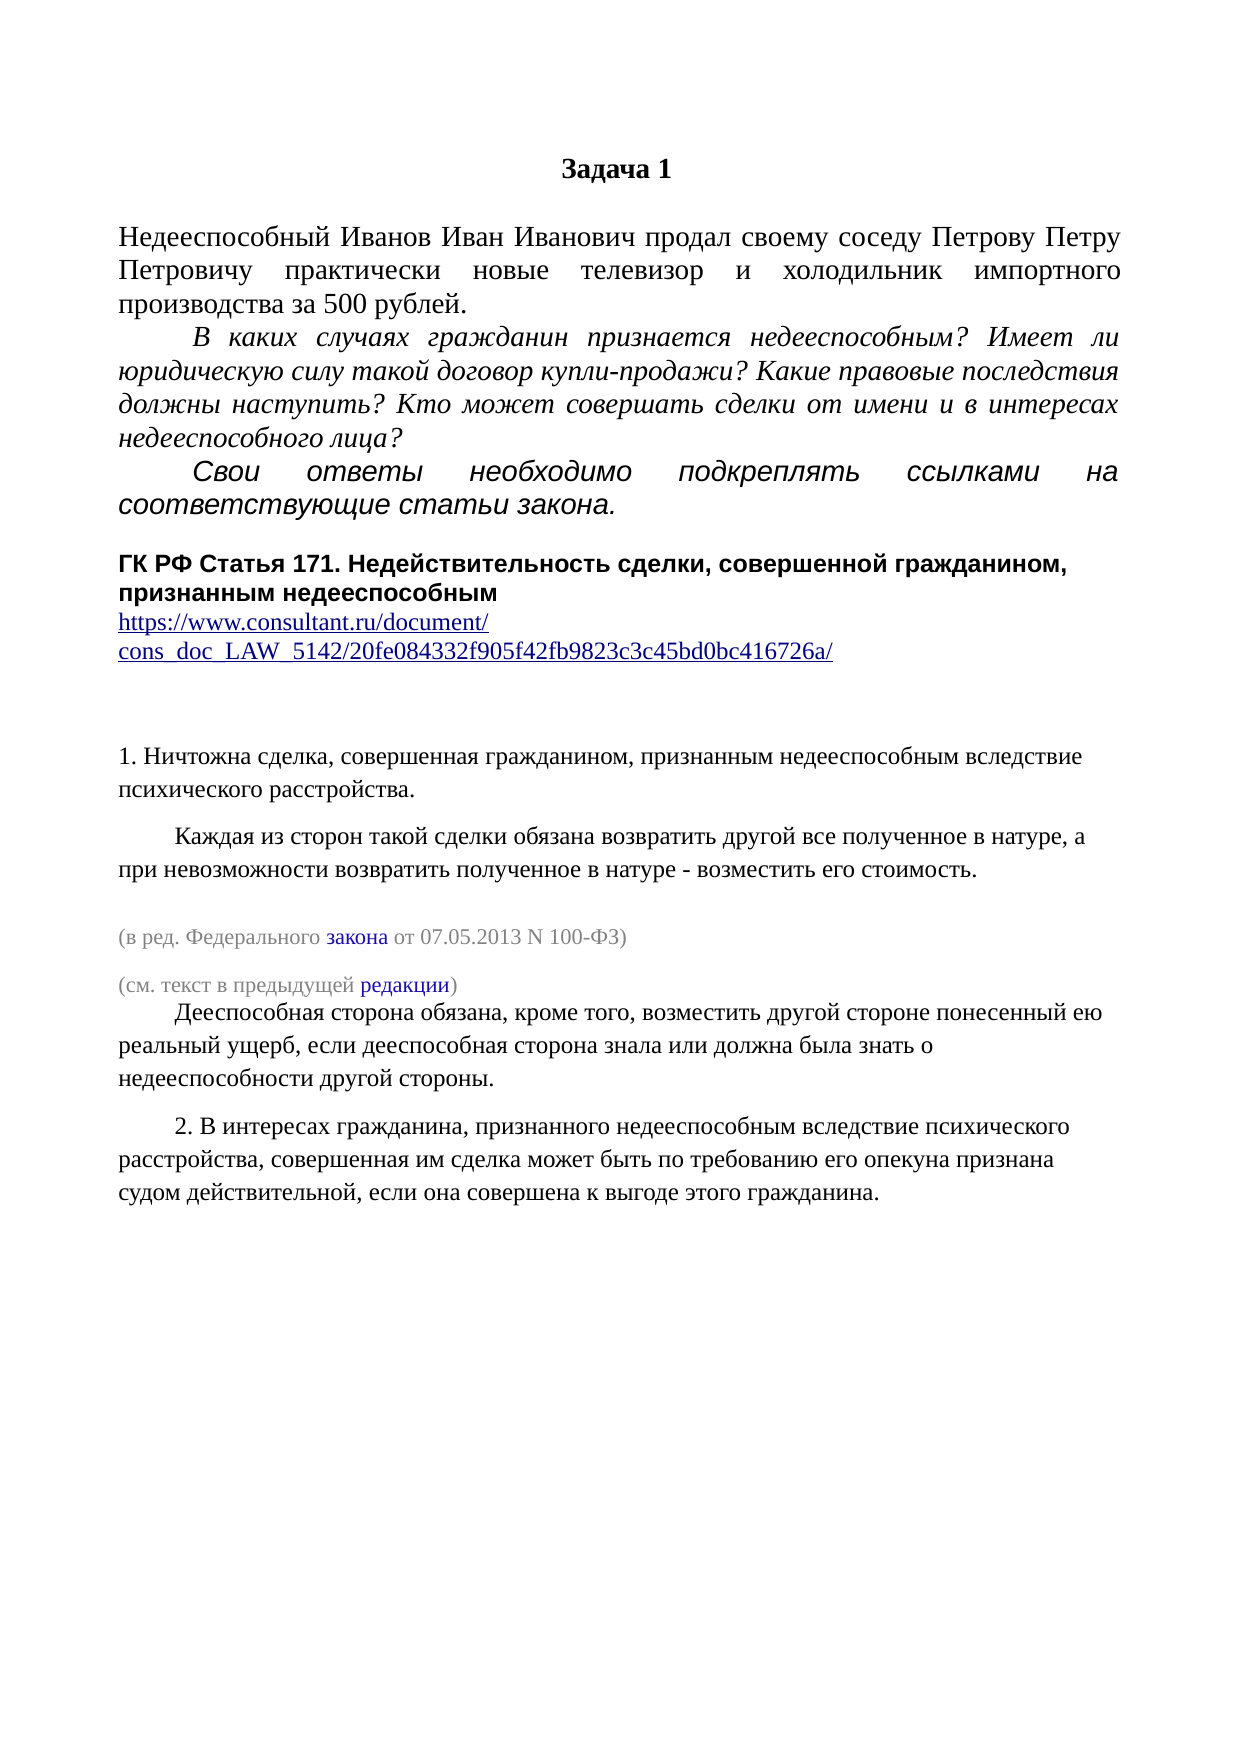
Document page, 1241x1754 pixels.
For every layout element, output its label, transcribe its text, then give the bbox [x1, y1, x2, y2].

text Недееспособный Иванов Иван Иванович продал своему соседу Петрову Петру Петровичу практически новые телевизор и холодильник импортного производства за 500 рублей. [118, 219, 1122, 319]
text 2. В интересах гражданина, признанного недееспособным вследствие психического расстройства, совершенная им сделка может быть по требованию его опекуна признана судом действительной, если она совершена к выгоде этого гражданина. [118, 1111, 1122, 1206]
text Задача 1 [118, 152, 1122, 185]
text Свои ответы необходимо подкреплять ссылками на соответствующие статьи закона. [118, 453, 1122, 521]
text ГК РФ Статья 171. Недействительность сделки, совершенной гражданином, признанным недееспособным [118, 549, 1122, 607]
text 1. Ничтожна сделка, совершенная гражданином, признанным недееспособным вследствие психического расстройства. [118, 741, 1122, 803]
text https://www.consultant.ru/document/cons_doc_LAW_5142/20fe084332f905f42fb9823c3c45bd0bc416726a/ [118, 607, 1122, 664]
text Дееспособная сторона обязана, кроме того, возместить другой стороне понесенный ею реальный ущерб, если дееспособная сторона знала или должна была знать о недееспособности другой стороны. [118, 997, 1122, 1092]
text В каких случаях гражданин признается недееспособным? Имеет ли юридическую силу такой договор купли-продажи? Какие правовые последствия должны наступить? Кто может совершать сделки от имени и в интересах недееспособного лица? [118, 319, 1122, 453]
text (в ред. Федерального закона от 07.05.2013 N 100-ФЗ) [118, 919, 1122, 949]
text (см. текст в предыдущей редакции) [118, 967, 1122, 997]
text Каждая из сторон такой сделки обязана возвратить другой все полученное в натуре, а при невозможности возвратить полученное в натуре - возместить его стоимость. [118, 821, 1122, 883]
